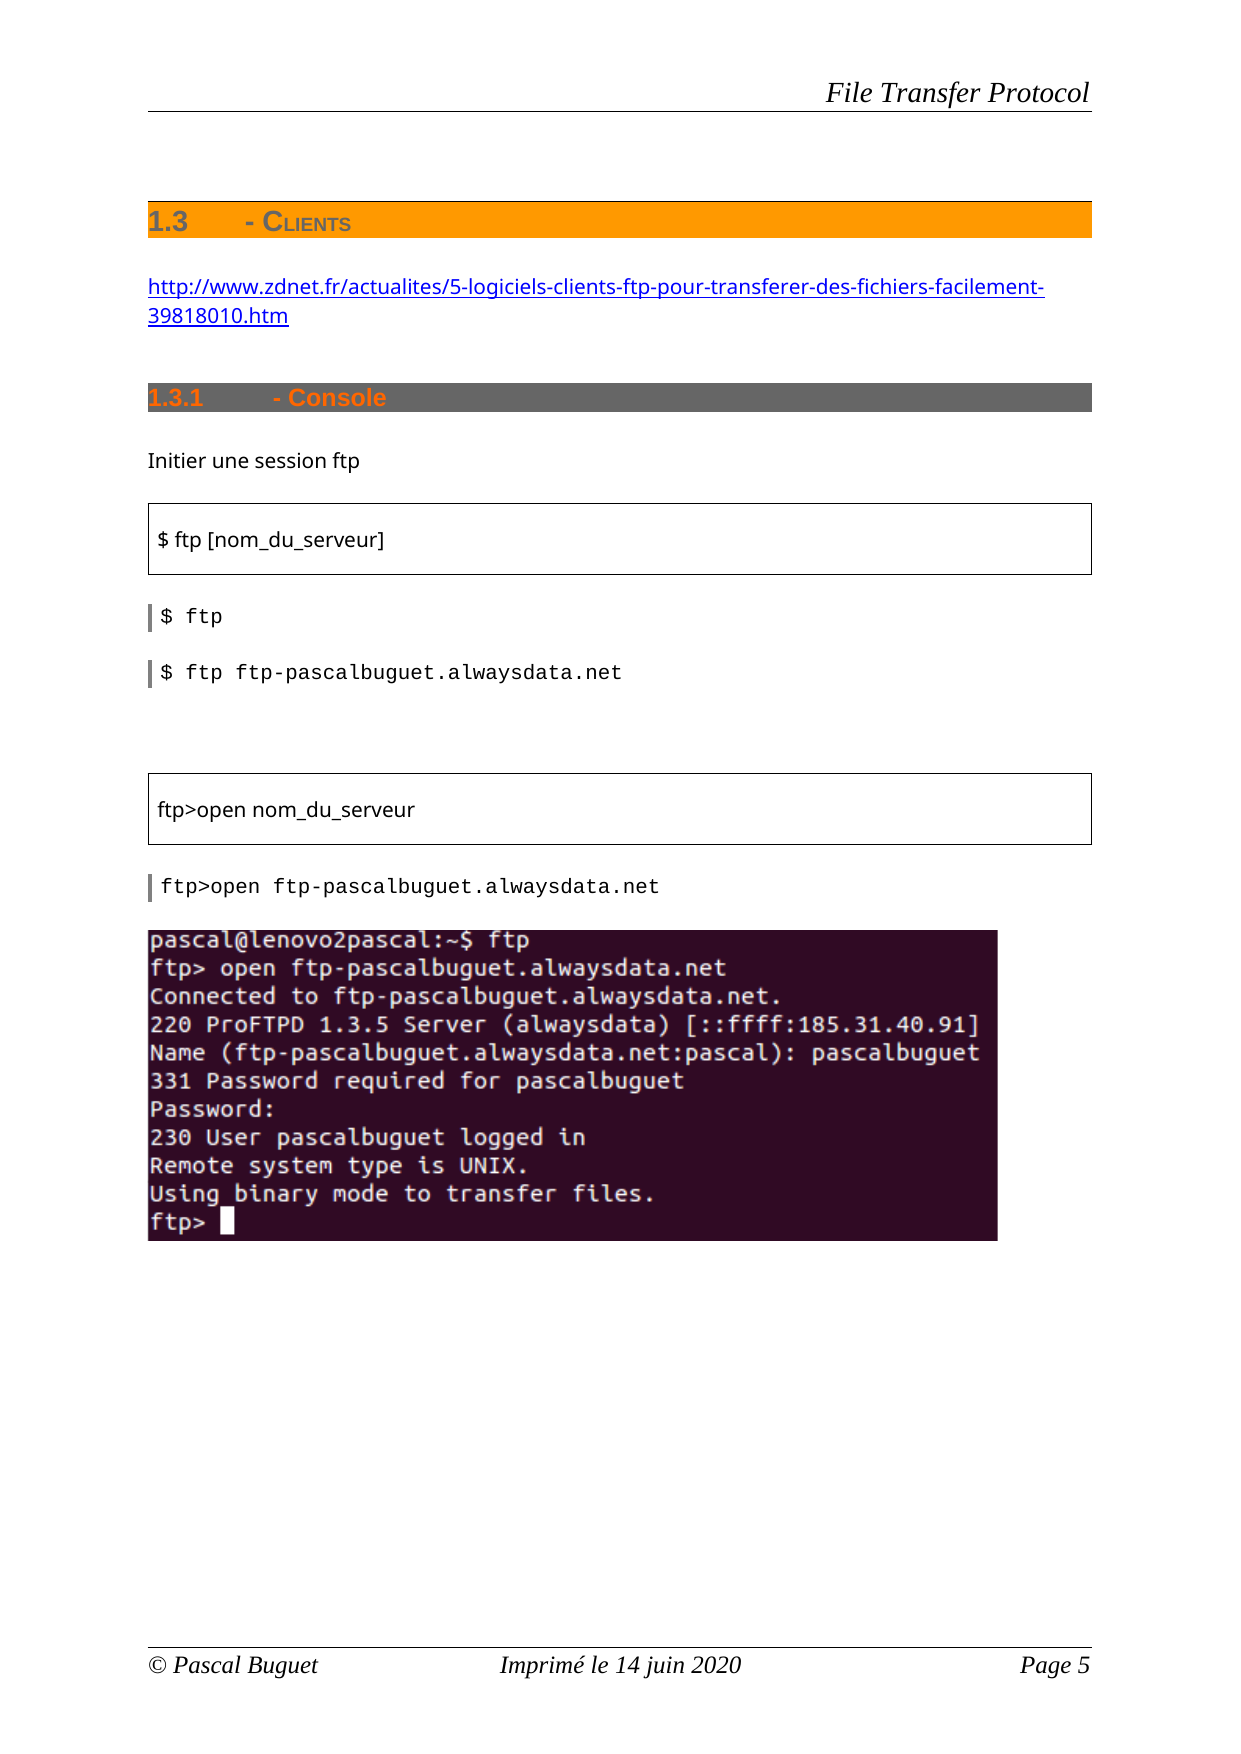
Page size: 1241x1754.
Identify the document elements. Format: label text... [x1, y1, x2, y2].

subtitle - Clients [148, 202, 1092, 238]
text Initier une session ftp [148, 446, 1092, 475]
text ftp>open nom_du_serveur [149, 774, 1091, 844]
subtitle - Console [148, 383, 1092, 412]
text $ ftp [nom_du_serveur] [149, 504, 1091, 574]
text $ ftp ftp-pascalbuguet.alwaysdata.net [152, 660, 1092, 688]
text http://www.zdnet.fr/actualites/5-logiciels-clients-ftp-pour-transferer-des-fichiers-facilement-39818010.htm [148, 272, 1092, 329]
text ftp>open ftp-pascalbuguet.alwaysdata.net [152, 874, 1092, 902]
picture [147, 930, 998, 1241]
text $ ftp [152, 604, 1092, 632]
